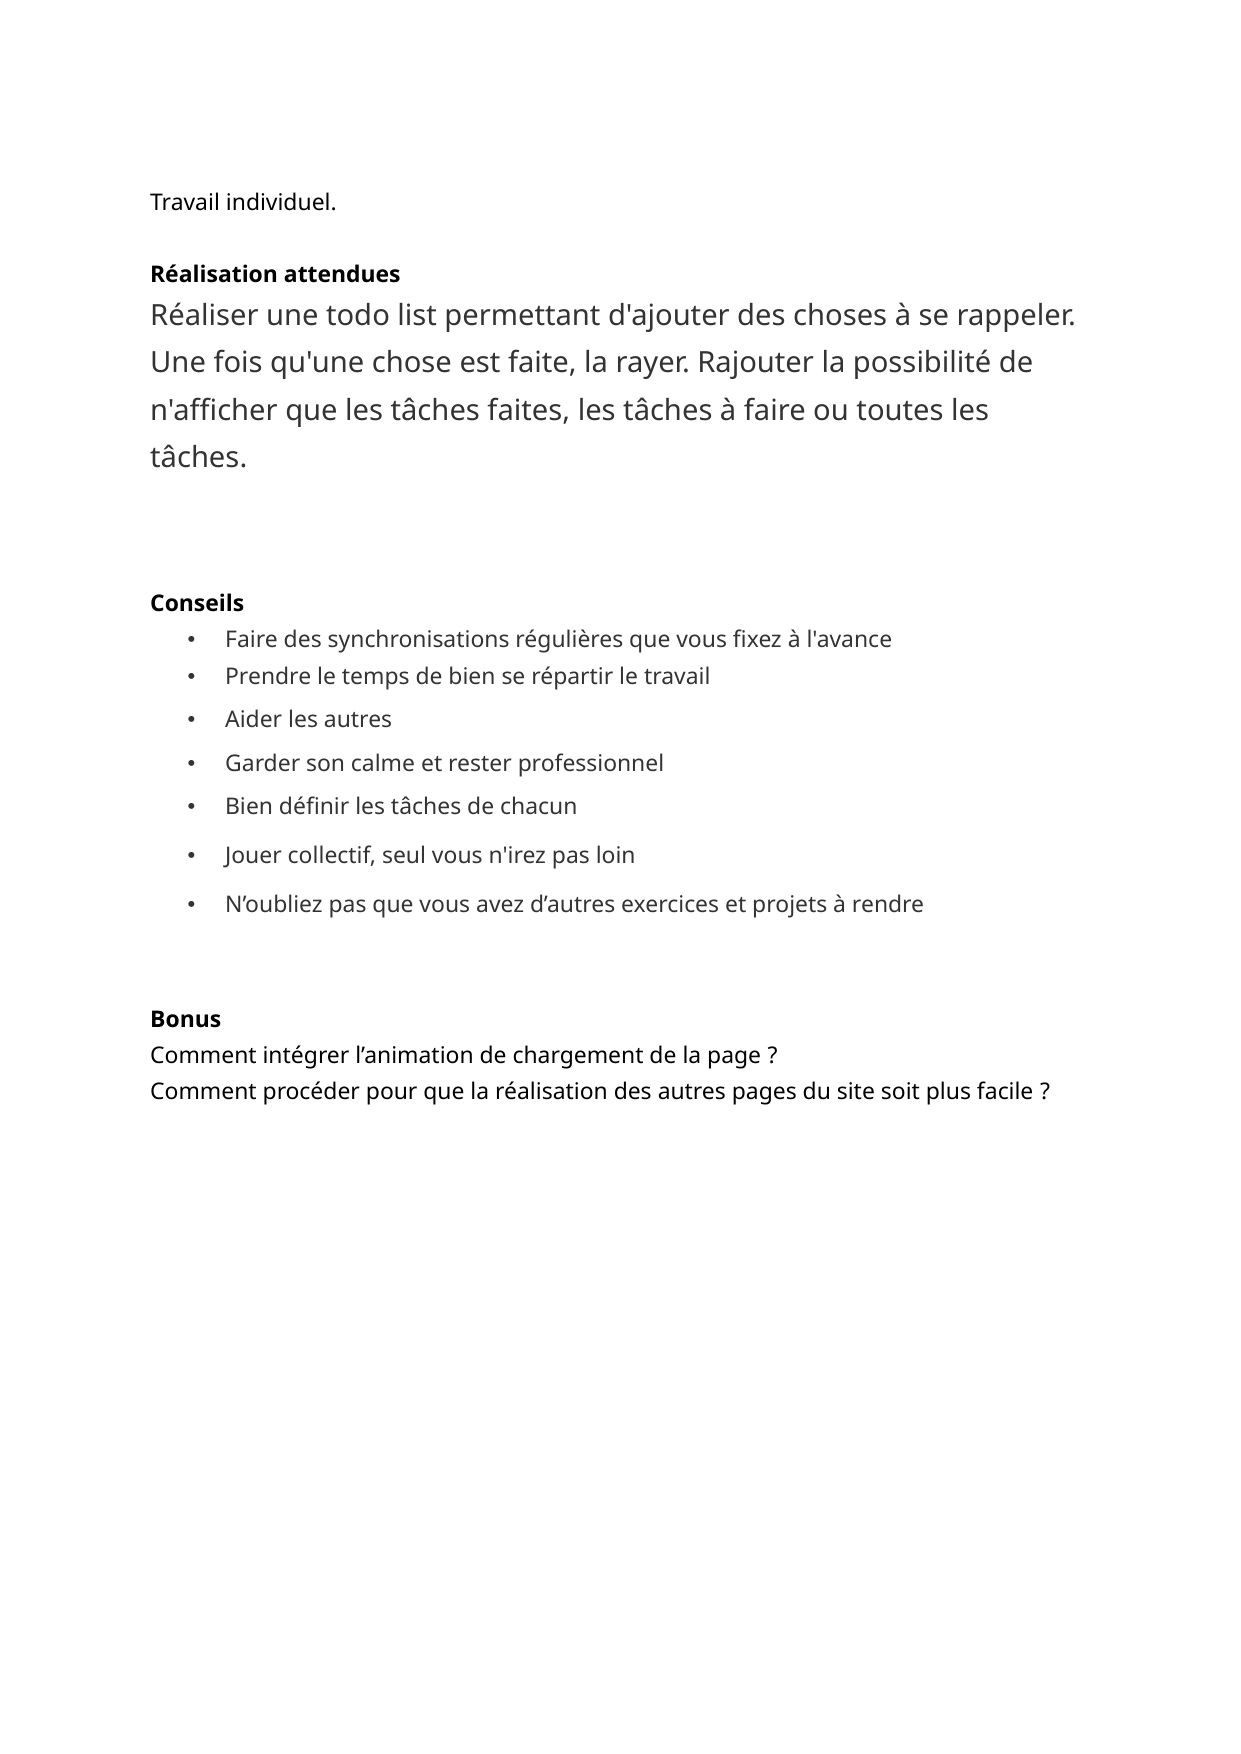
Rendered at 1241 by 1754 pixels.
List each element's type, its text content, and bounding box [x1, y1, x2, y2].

list N’oubliez pas que vous avez d’autres exercices et projets à rendre [187, 888, 1090, 919]
text Comment intégrer l’animation de chargement de la page ? [150, 1039, 1090, 1071]
text Réaliser une todo list permettant d'ajouter des choses à se rappeler. Une fois qu'une chose est faite, la rayer. Rajouter la possibilité de n'afficher que les tâches faites, les tâches à faire ou toutes les tâches. [150, 294, 1090, 476]
text Bonus [150, 1003, 1090, 1034]
list Garder son calme et rester professionnel [187, 746, 1090, 778]
list Bien définir les tâches de chacun [187, 789, 1090, 821]
list Prendre le temps de bien se répartir le travail [187, 660, 1090, 691]
text Travail individuel. [150, 186, 1090, 217]
text Conseils [150, 587, 1090, 618]
text Comment procéder pour que la réalisation des autres pages du site soit plus facile ? [150, 1075, 1090, 1106]
list Jouer collectif, seul vous n'irez pas loin [187, 839, 1090, 870]
list Faire des synchronisations régulières que vous fixez à l'avance [187, 623, 1090, 654]
list Aider les autres [187, 703, 1090, 734]
text Réalisation attendues [150, 258, 1090, 289]
